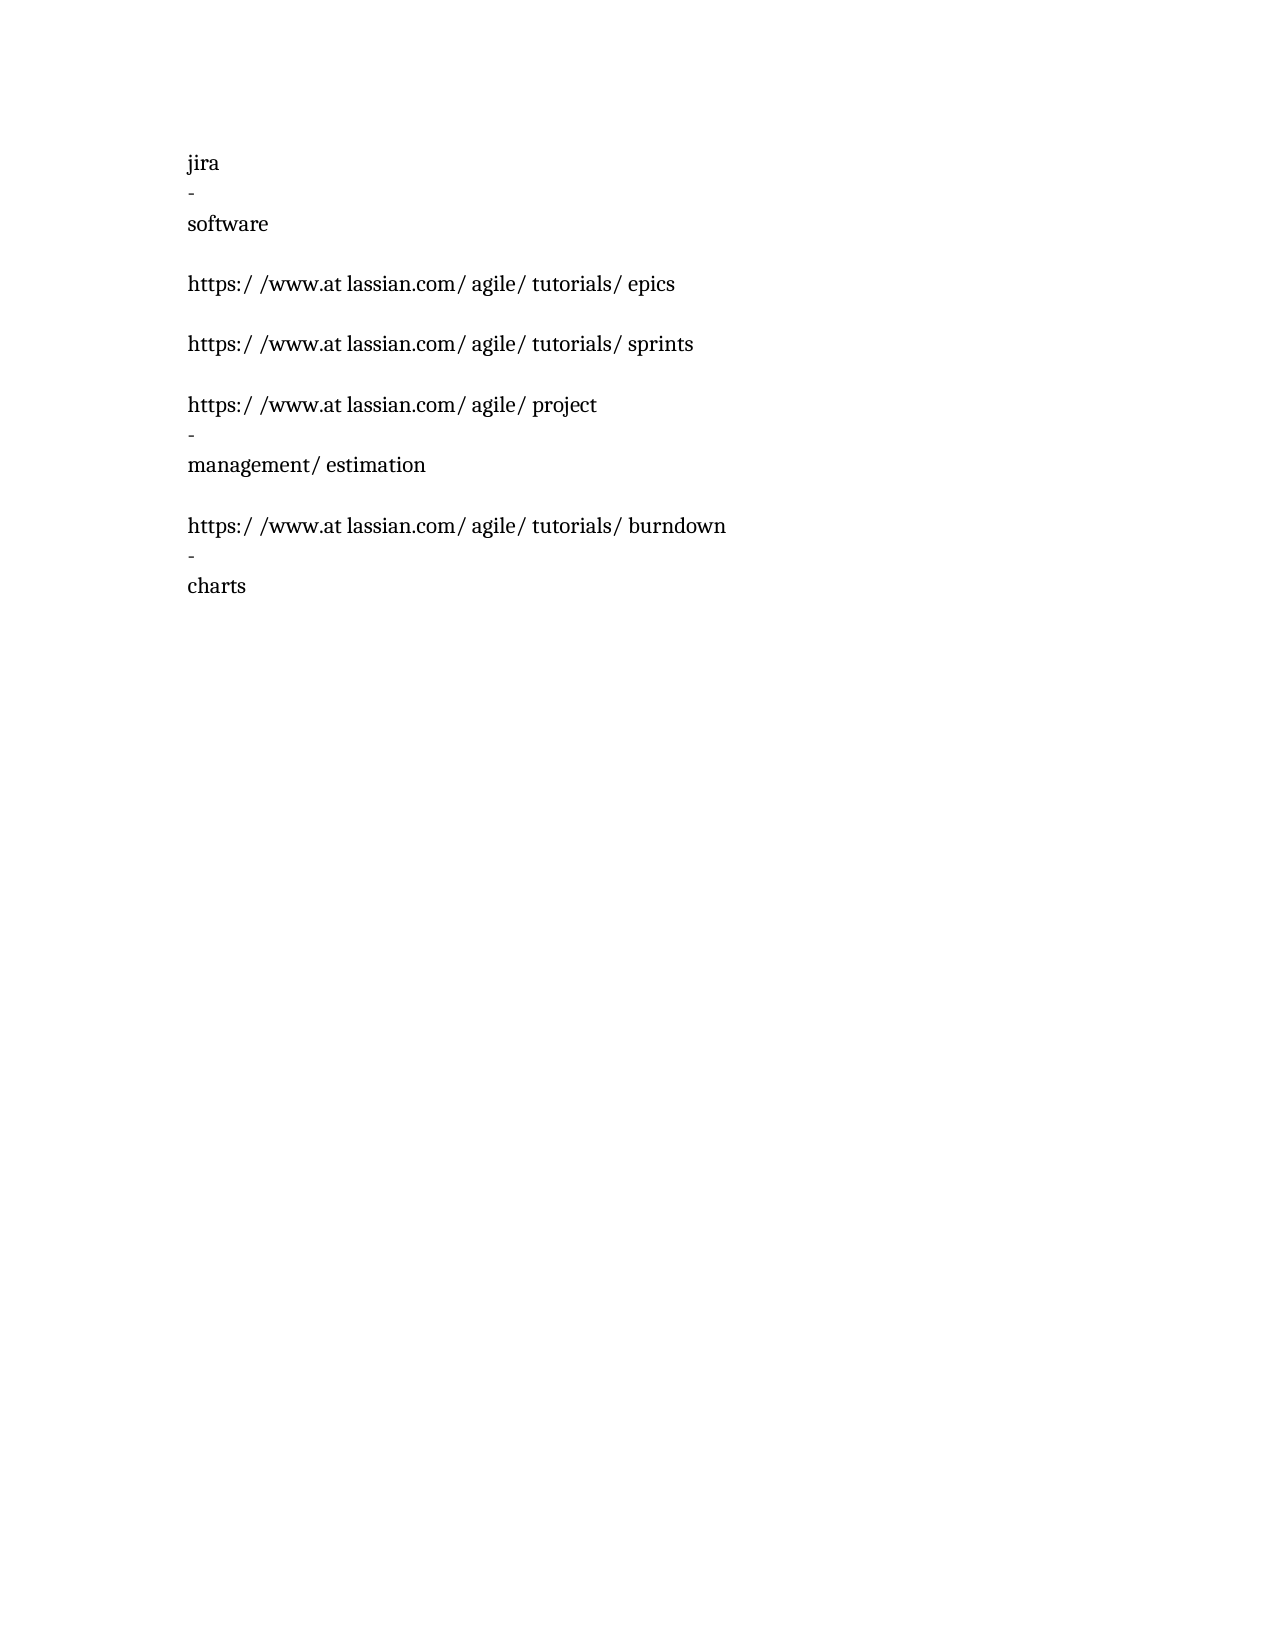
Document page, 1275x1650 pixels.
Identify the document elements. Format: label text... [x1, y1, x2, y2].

text - jira - software https:/ /www.at lassian.com/ agile/ tutorials/ epics https:/ /www.at lassian.com/ agile/ tutorials/ sprints https:/ /www.at lassian.com/ agile/ project - management/ estimation https:/ /www.at lassian.com/ agile/ tutorials/ burndown - charts [187, 150, 1087, 690]
